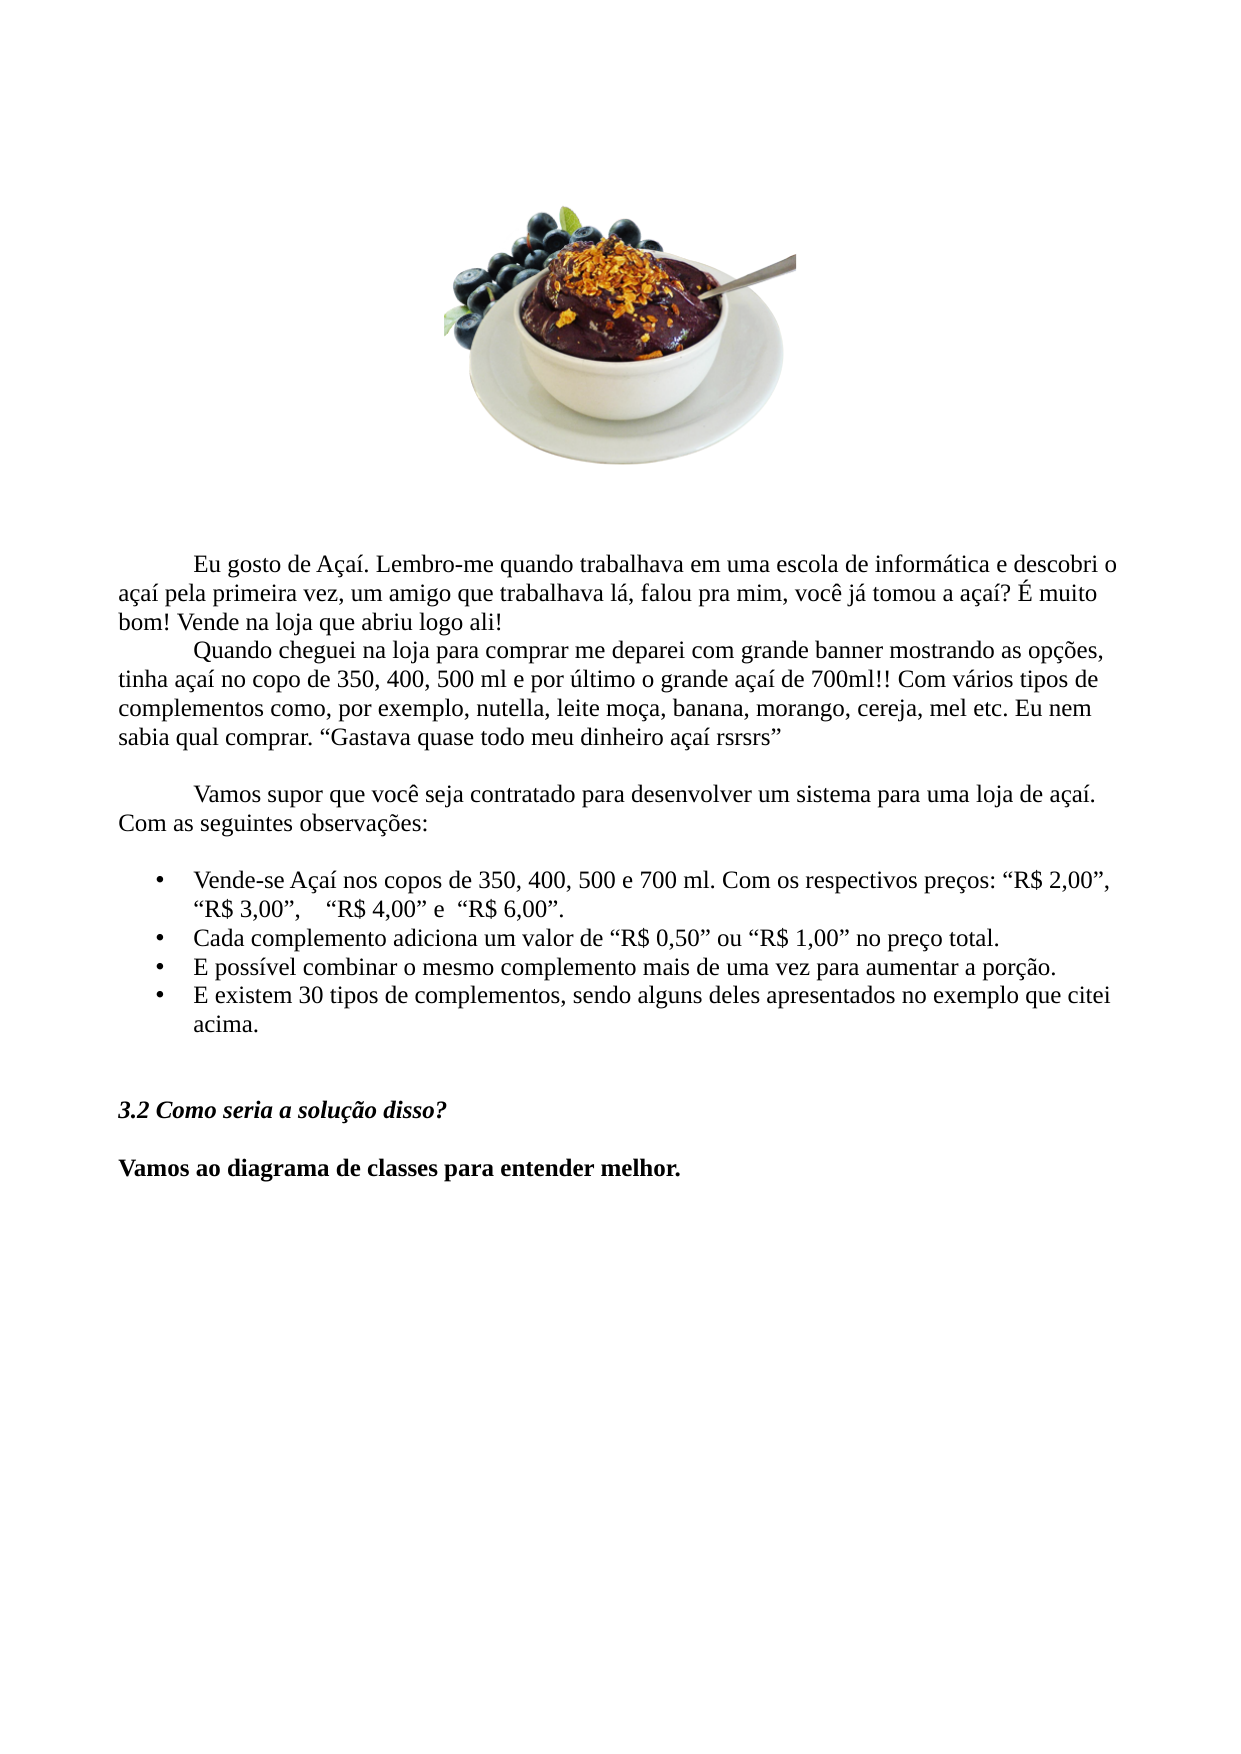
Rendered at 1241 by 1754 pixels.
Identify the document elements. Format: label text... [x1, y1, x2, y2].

text Eu gosto de Açaí. Lembro-me quando trabalhava em uma escola de informática e descobri o açaí pela primeira vez, um amigo que trabalhava lá, falou pra mim, você já tomou a açaí? É muito bom! Vende na loja que abriu logo ali! [118, 118, 1122, 635]
text Vamos ao diagrama de classes para entender melhor. [118, 1153, 1122, 1182]
text 3.2 Como seria a solução disso? [118, 1095, 1122, 1124]
list E possível combinar o mesmo complemento mais de uma vez para aumentar a porção. [156, 952, 1122, 980]
list Vende-se Açaí nos copos de 350, 400, 500 e 700 ml. Com os respectivos preços: “R$ 2,00”, “R$ 3,00”, “R$ 4,00” e “R$ 6,00”. [156, 865, 1122, 923]
list Cada complemento adiciona um valor de “R$ 0,50” ou “R$ 1,00” no preço total. [156, 923, 1122, 952]
list E existem 30 tipos de complementos, sendo alguns deles apresentados no exemplo que citei acima. [156, 980, 1122, 1038]
text Quando cheguei na loja para comprar me deparei com grande banner mostrando as opções, tinha açaí no copo de 350, 400, 500 ml e por último o grande açaí de 700ml!! Com vários tipos de complementos como, por exemplo, nutella, leite moça, banana, morango, cereja, mel etc. Eu nem sabia qual comprar. “Gastava quase todo meu dinheiro açaí rsrsrs” [118, 635, 1122, 750]
text Vamos supor que você seja contratado para desenvolver um sistema para uma loja de açaí. Com as seguintes observações: [118, 779, 1122, 837]
picture [444, 118, 797, 521]
